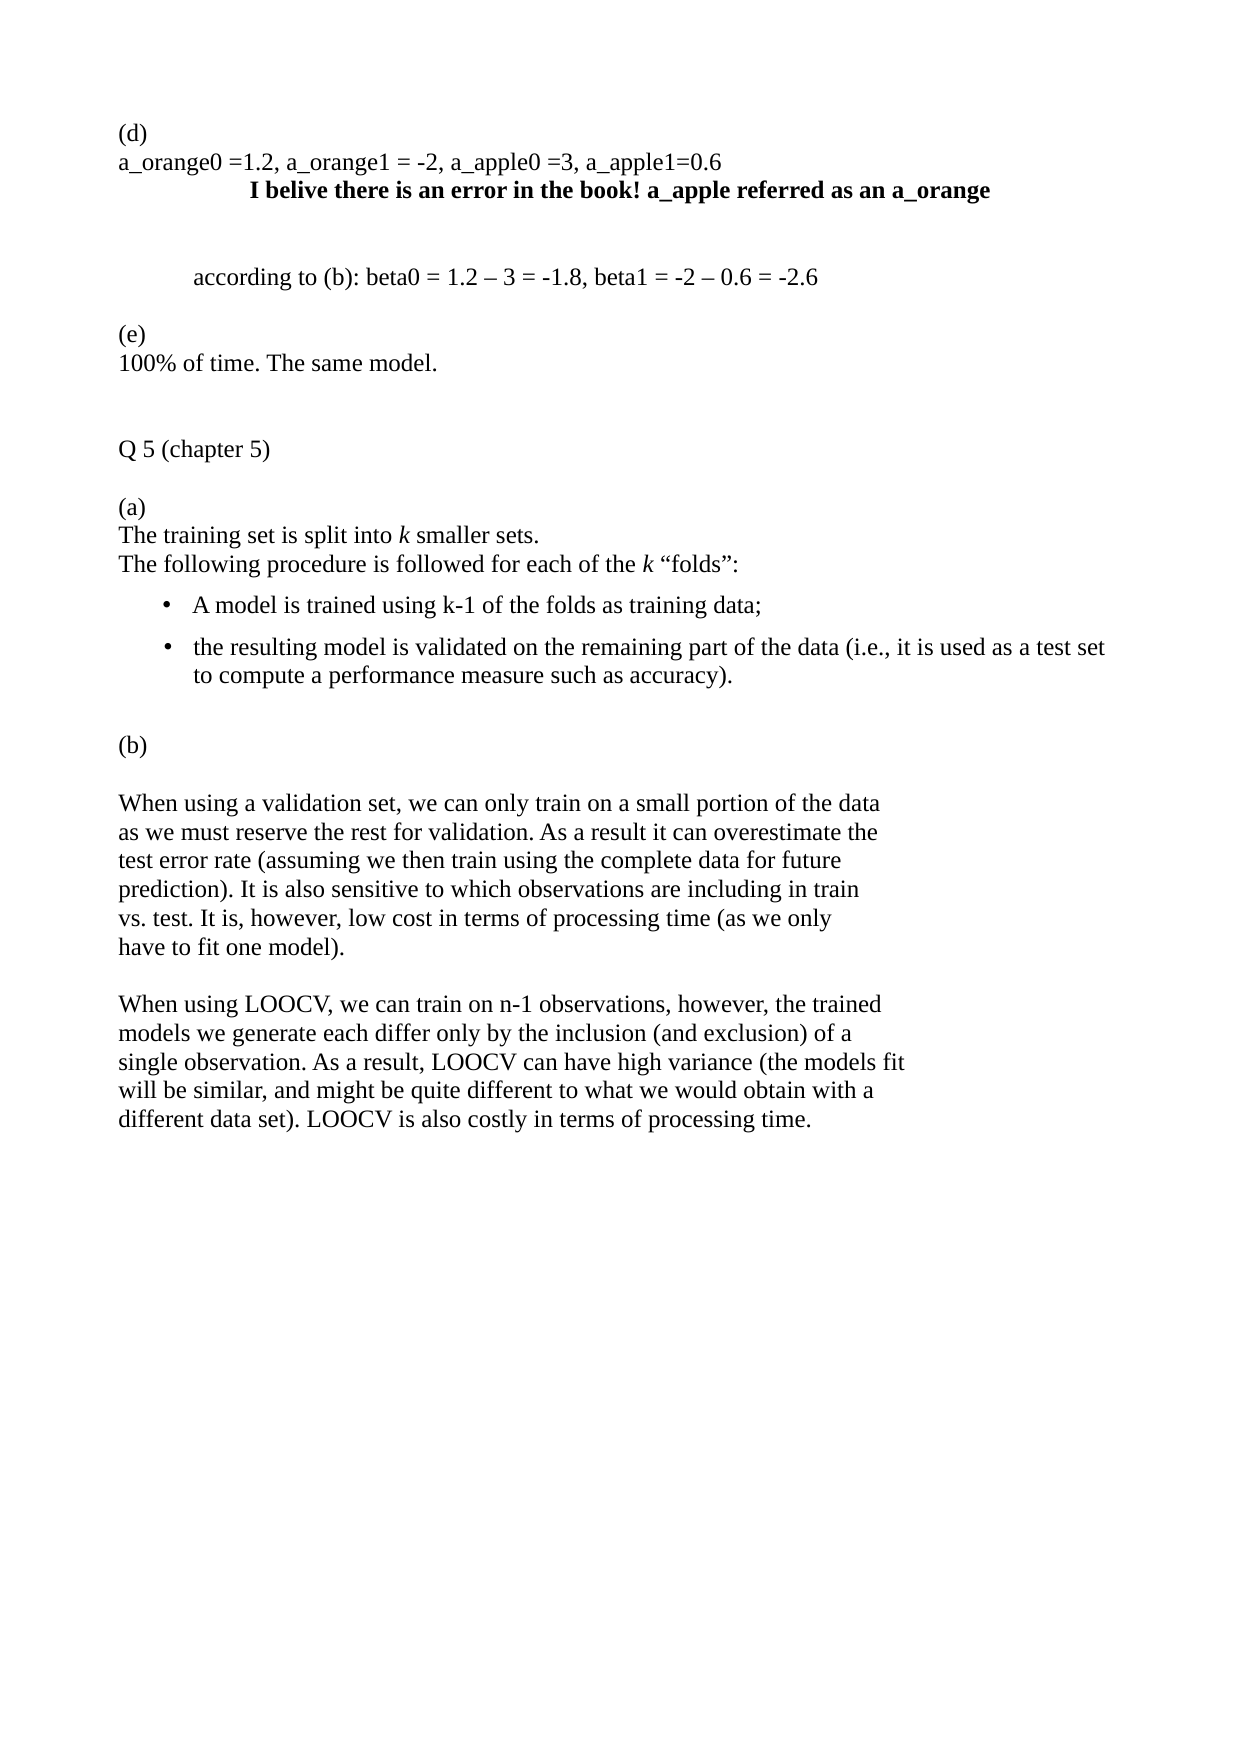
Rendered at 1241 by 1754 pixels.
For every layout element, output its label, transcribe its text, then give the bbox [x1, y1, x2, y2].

text single observation. As a result, LOOCV can have high variance (the models fit [118, 1047, 1122, 1076]
text (d) [118, 118, 1122, 147]
text (a) [118, 492, 1122, 521]
text different data set). LOOCV is also costly in terms of processing time. [118, 1104, 1122, 1133]
text (b) [118, 731, 1122, 759]
text 100% of time. The same model. [118, 348, 1122, 377]
text a_orange0 =1.2, a_orange1 = -2, a_apple0 =3, a_apple1=0.6 [118, 147, 1122, 176]
text Q 5 (chapter 5) [118, 434, 1122, 463]
text (e) [118, 319, 1122, 348]
list the resulting model is validated on the remaining part of the data (i.e., it is used as a test set to compute a performance measure such as accuracy). [164, 632, 1122, 689]
text vs. test. It is, however, low cost in terms of processing time (as we only [118, 903, 1122, 932]
text as we must reserve the rest for validation. As a result it can overestimate the [118, 817, 1122, 846]
text The training set is split into k smaller sets. [118, 521, 1122, 549]
text The following procedure is followed for each of the k “folds”: [118, 549, 1122, 578]
text When using LOOCV, we can train on n-1 observations, however, the trained [118, 989, 1122, 1018]
text I belive there is an error in the book! a_apple referred as an a_orange [118, 176, 1122, 204]
list A model is trained using k-1 of the folds as training data; [162, 591, 1122, 619]
text will be similar, and might be quite different to what we would obtain with a [118, 1076, 1122, 1104]
text prediction). It is also sensitive to which observations are including in train [118, 874, 1122, 903]
text When using a validation set, we can only train on a small portion of the data [118, 788, 1122, 817]
text have to fit one model). [118, 932, 1122, 961]
text models we generate each differ only by the inclusion (and exclusion) of a [118, 1018, 1122, 1047]
text test error rate (assuming we then train using the complete data for future [118, 846, 1122, 874]
list according to (b): beta0 = 1.2 – 3 = -1.8, beta1 = -2 – 0.6 = -2.6 [156, 262, 1122, 291]
